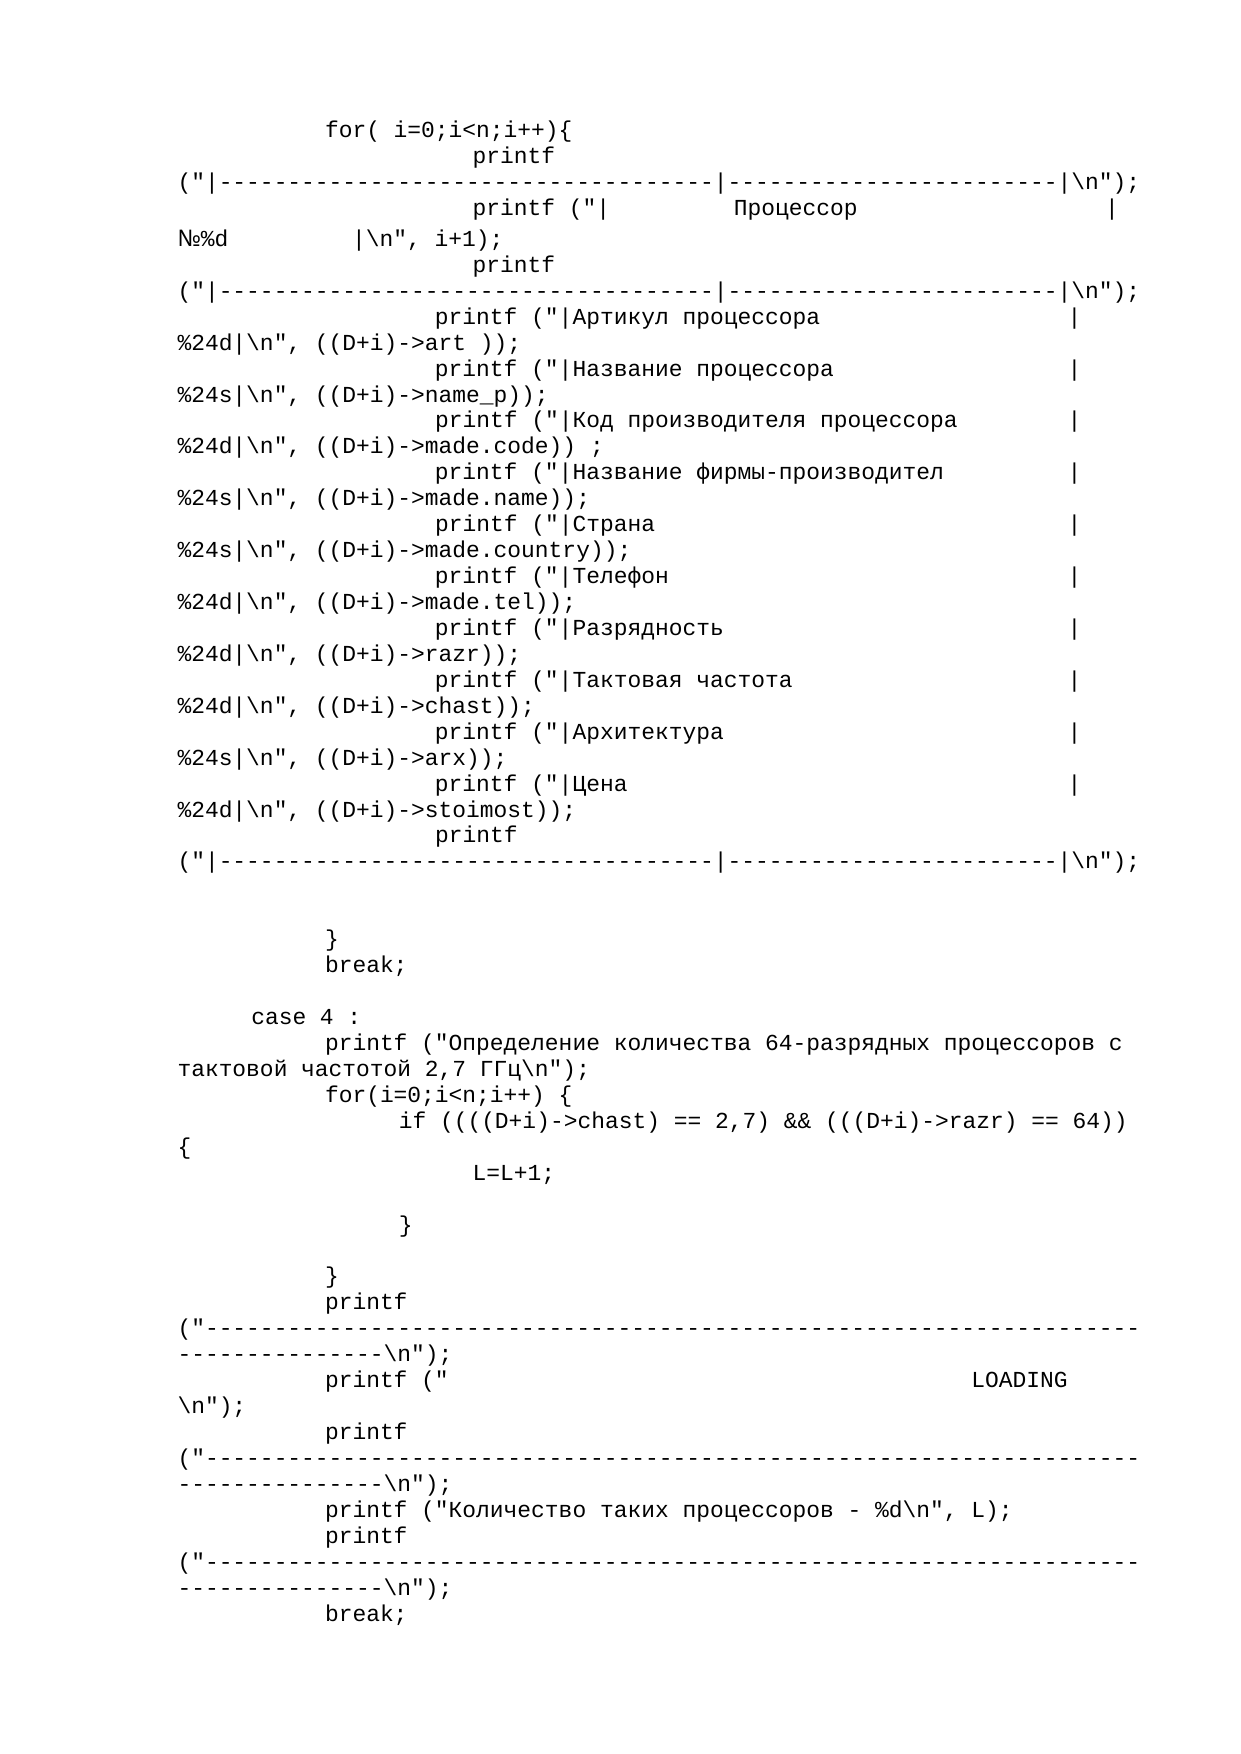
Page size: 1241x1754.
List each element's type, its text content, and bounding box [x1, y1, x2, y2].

text if ((((D+i)->chast) == 2,7) && (((D+i)->razr) == 64)) { [177, 1109, 1152, 1161]
text printf ("|Артикул процессора |%24d|\n", ((D+i)->art )); [177, 305, 1152, 357]
text printf ("-----------------------------------------------------------------------------------\n"); [177, 1291, 1152, 1368]
text printf ("Определение количества 64-разрядных процессоров с тактовой частотой 2,7 ГГц\n"); [177, 1031, 1152, 1083]
text printf ("-----------------------------------------------------------------------------------\n"); [177, 1524, 1152, 1602]
text printf ("|Цена |%24d|\n", ((D+i)->stoimost)); [177, 772, 1152, 824]
text printf ("|Архитектура |%24s|\n", ((D+i)->arx)); [177, 720, 1152, 772]
text printf ("| Процессор | №%d |\n", i+1); [177, 196, 1152, 253]
text printf ("-----------------------------------------------------------------------------------\n"); [177, 1420, 1152, 1498]
text printf ("|Страна |%24s|\n", ((D+i)->made.country)); [177, 513, 1152, 564]
text printf ("|Название фирмы-производител |%24s|\n", ((D+i)->made.name)); [177, 461, 1152, 513]
text printf ("|Телефон |%24d|\n", ((D+i)->made.tel)); [177, 564, 1152, 616]
text printf (" LOADING \n"); [177, 1368, 1152, 1420]
text printf ("|------------------------------------|------------------------|\n"); [177, 253, 1152, 305]
text case 4 : [177, 1005, 1152, 1031]
text break; [177, 953, 1152, 979]
text printf ("|Название процессора |%24s|\n", ((D+i)->name_p)); [177, 357, 1152, 409]
text } [177, 1213, 1152, 1239]
text printf ("|------------------------------------|------------------------|\n"); [177, 144, 1152, 196]
text for(i=0;i<n;i++) { [177, 1083, 1152, 1109]
text break; [177, 1602, 1152, 1628]
text printf ("|Разрядность |%24d|\n", ((D+i)->razr)); [177, 616, 1152, 668]
text L=L+1; [177, 1161, 1152, 1187]
text for( i=0;i<n;i++){ [177, 118, 1152, 144]
text printf ("|Код производителя процессора |%24d|\n", ((D+i)->made.code)) ; [177, 409, 1152, 461]
text } [177, 928, 1152, 953]
text printf ("Количество таких процессоров - %d\n", L); [177, 1498, 1152, 1524]
text printf ("|Тактовая частота |%24d|\n", ((D+i)->chast)); [177, 668, 1152, 720]
text printf ("|------------------------------------|------------------------|\n"); [177, 824, 1152, 876]
text } [177, 1265, 1152, 1291]
